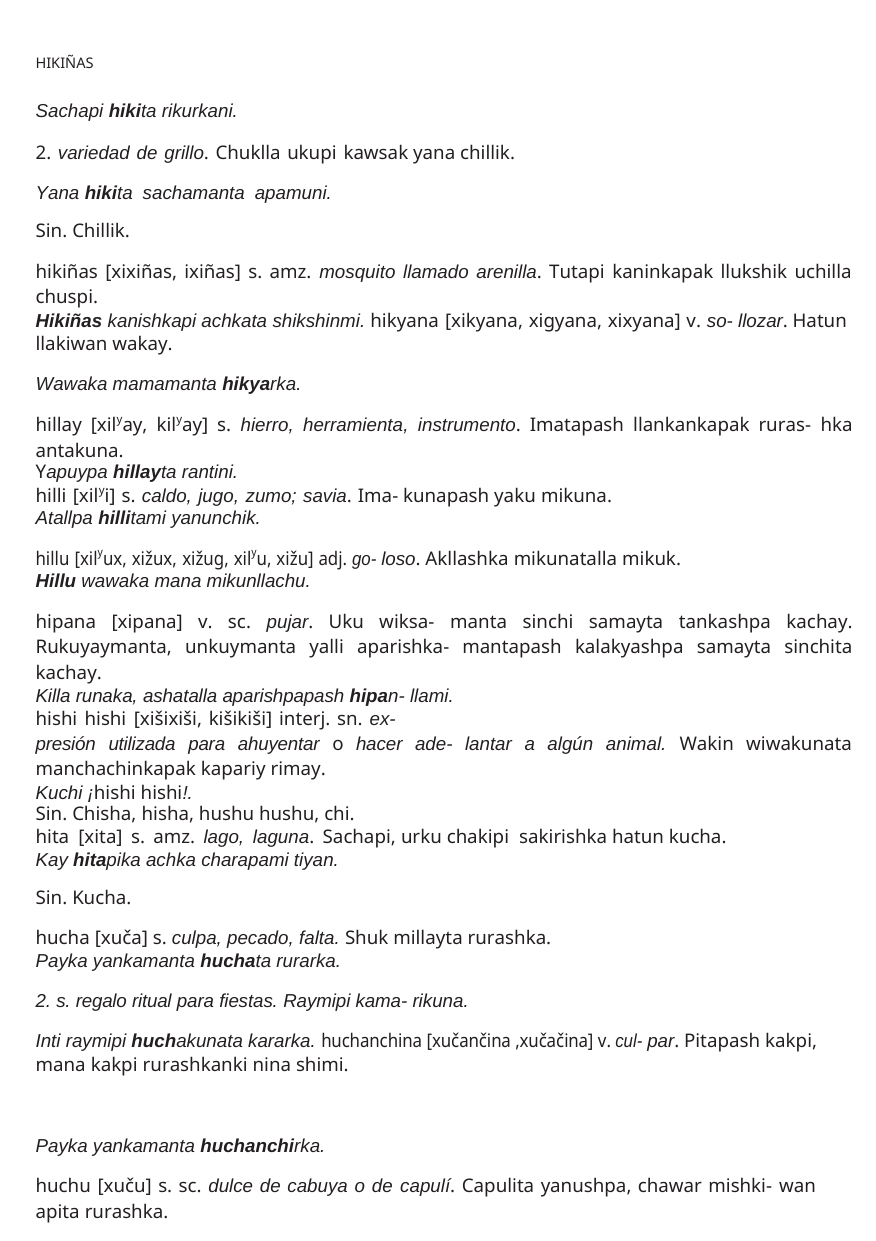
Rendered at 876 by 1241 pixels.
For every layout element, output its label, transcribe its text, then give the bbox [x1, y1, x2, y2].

text Yapuypa hillayta rantini. [35, 462, 856, 483]
text Hillu wawaka mana mikunllachu. [35, 571, 856, 592]
text Payka yankamanta huchata rurarka. [35, 950, 856, 972]
text presión utilizada para ahuyentar o hacer ade- lantar a algún animal. Wakin wiwakunata manchachinkapak kapariy rimay. [35, 730, 852, 781]
text 2. s. regalo ritual para fiestas. Raymipi kama- rikuna. [35, 989, 856, 1011]
text hilli [xilyi] s. caldo, jugo, zumo; savia. Ima- kunapash yaku mikuna. [35, 483, 853, 508]
text hishi hishi [xišixiši, kišikiši] interj. sn. ex- [35, 707, 856, 730]
text Sachapi hikita rikurkani. [35, 100, 856, 122]
text Inti raymipi huchakunata kararka. huchanchina [xučančina ,xučačina] v. cul- par. Pitapash kakpi, mana kakpi rurashkanki nina shimi. [35, 1029, 853, 1077]
text Sin. Chillik. [35, 221, 856, 241]
text Killa runaka, ashatalla aparishpapash hipan- llami. [35, 685, 852, 706]
text 2. variedad de grillo. Chuklla ukupi kawsak yana chillik. [35, 139, 856, 165]
text huchu [xuču] s. sc. dulce de cabuya o de capulí. Capulita yanushpa, chawar mishki- wan apita rurashka. [35, 1173, 816, 1224]
text Kuchi ¡hishi hishi!. [35, 781, 856, 804]
text hikiñas [xixiñas, ixiñas] s. amz. mosquito llamado arenilla. Tutapi kaninkapak llukshik uchilla chuspi. [35, 258, 852, 309]
text HIKIÑAS [35, 53, 856, 73]
text Sin. Chisha, hisha, hushu hushu, chi. [35, 804, 856, 824]
text hita [xita] s. amz. lago, laguna. Sachapi, urku chakipi sakirishka hatun kucha. [35, 824, 856, 849]
text Atallpa hillitami yanunchik. [35, 508, 856, 529]
text Payka yankamanta huchanchirka. [35, 1136, 856, 1156]
text Wawaka mamamanta hikyarka. [35, 373, 856, 394]
text hipana [xipana] v. sc. pujar. Uku wiksa- manta sinchi samayta tankashpa kachay. Rukuyaymanta, unkuymanta yalli aparishka- mantapash kalakyashpa samayta sinchita kachay. [35, 608, 852, 685]
text Kay hitapika achka charapami tiyan. [35, 849, 856, 870]
text Yana hikita sachamanta apamuni. [35, 182, 856, 203]
text Sin. Kucha. [35, 888, 856, 908]
text hucha [xuča] s. culpa, pecado, falta. Shuk millayta rurashka. [35, 925, 853, 949]
text Hikiñas kanishkapi achkata shikshinmi. hikyana [xikyana, xigyana, xixyana] v. so- llozar. Hatun llakiwan wakay. [35, 309, 852, 356]
text hillu [xilyux, xižux, xižug, xilyu, xižu] adj. go- loso. Akllashka mikunatalla mikuk. [35, 545, 856, 570]
text hillay [xilyay, kilyay] s. hierro, herramienta, instrumento. Imatapash llankankapak ruras- hka antakuna. [35, 411, 852, 462]
